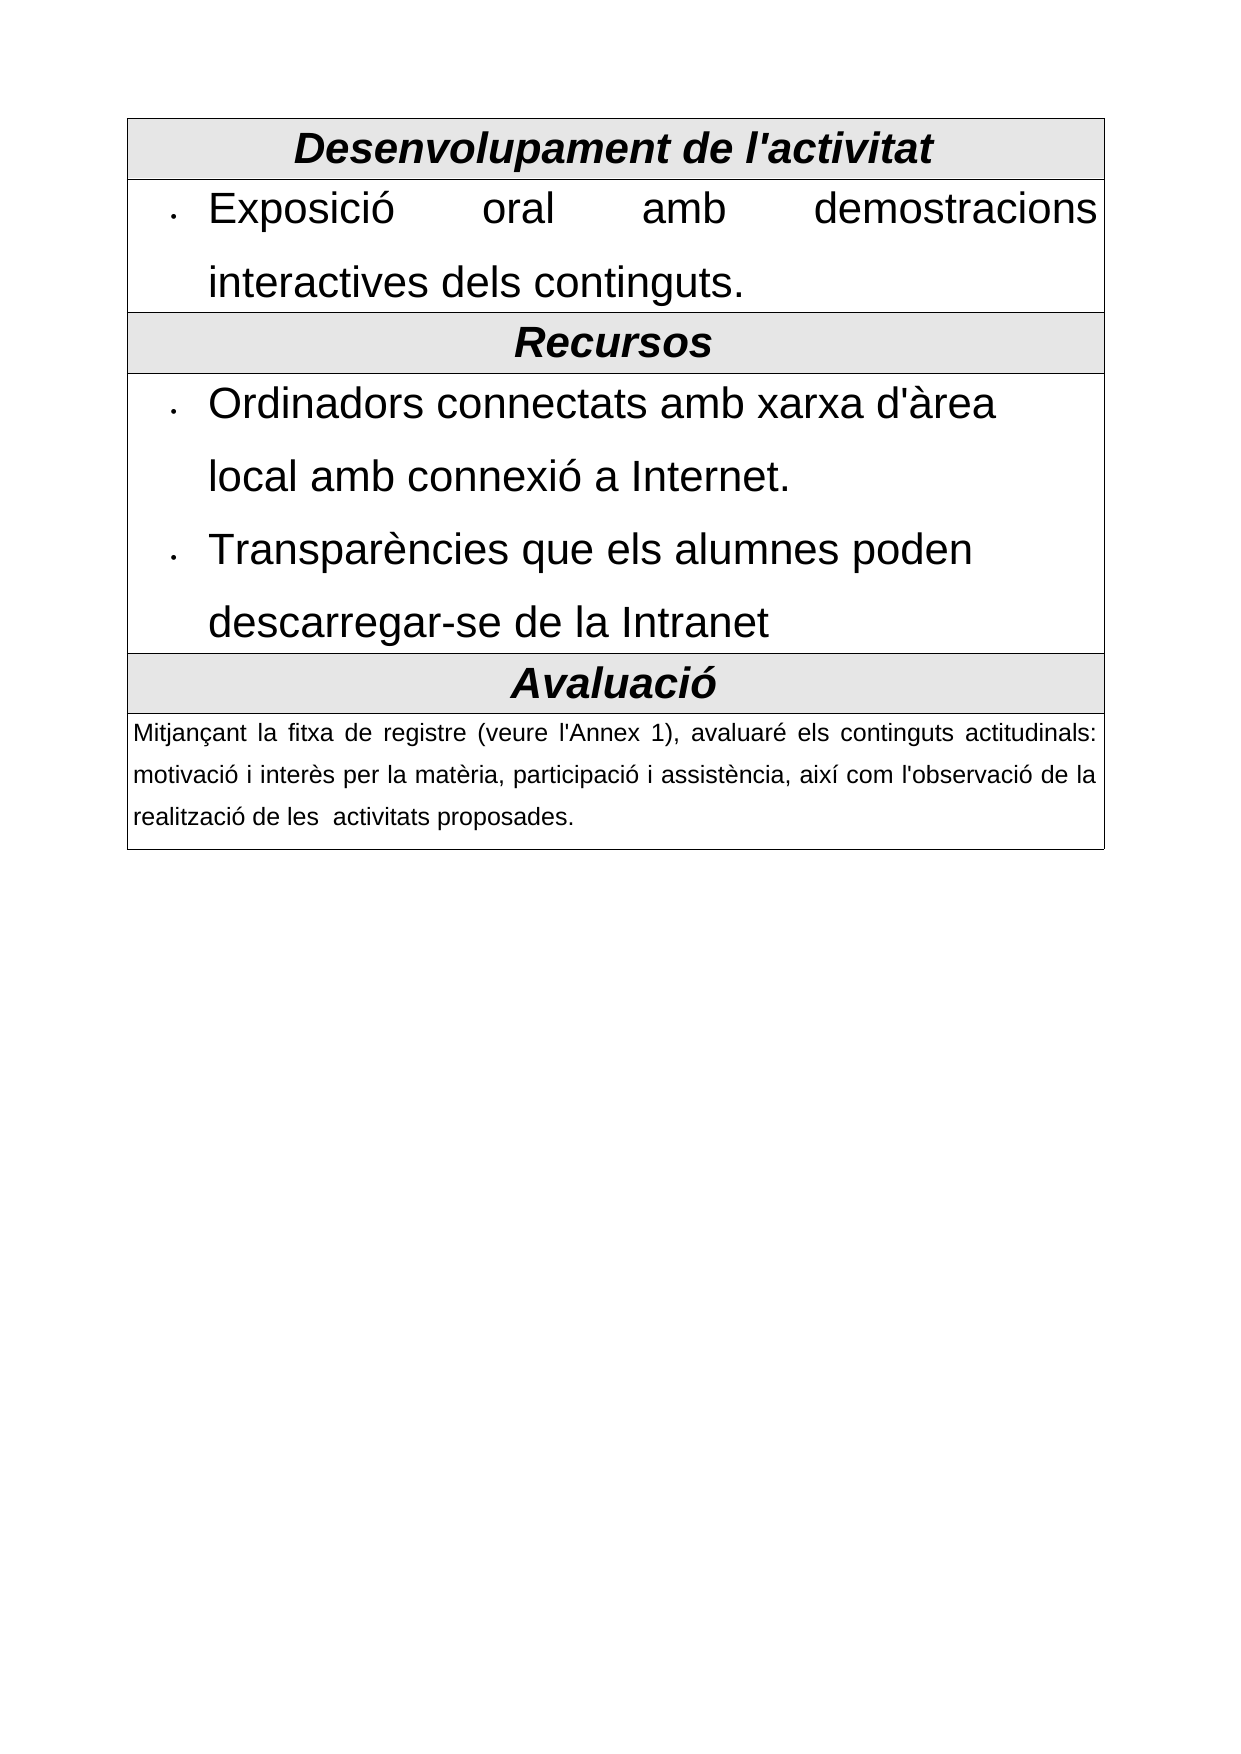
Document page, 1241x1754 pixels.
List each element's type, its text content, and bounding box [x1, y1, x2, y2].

table_cell Mitjançant la fitxa de registre (veure l'Annex 1), avaluaré els continguts actitudinals: motivació i interès per la matèria, participació i assistència, així com l'observació de la realització de les activitats proposades. [128, 714, 1104, 849]
table_cell Exposició oral amb demostracions interactives dels continguts. [128, 180, 1104, 312]
table_cell Ordinadors connectats amb xarxa d'àrea local amb connexió a Internet. Transparències que els alumnes poden descarregar-se de la Intranet [128, 374, 1104, 653]
table_cell Avaluació [128, 654, 1104, 713]
table_cell Desenvolupament de l'activitat [128, 119, 1104, 178]
table_cell Recursos [128, 313, 1104, 373]
